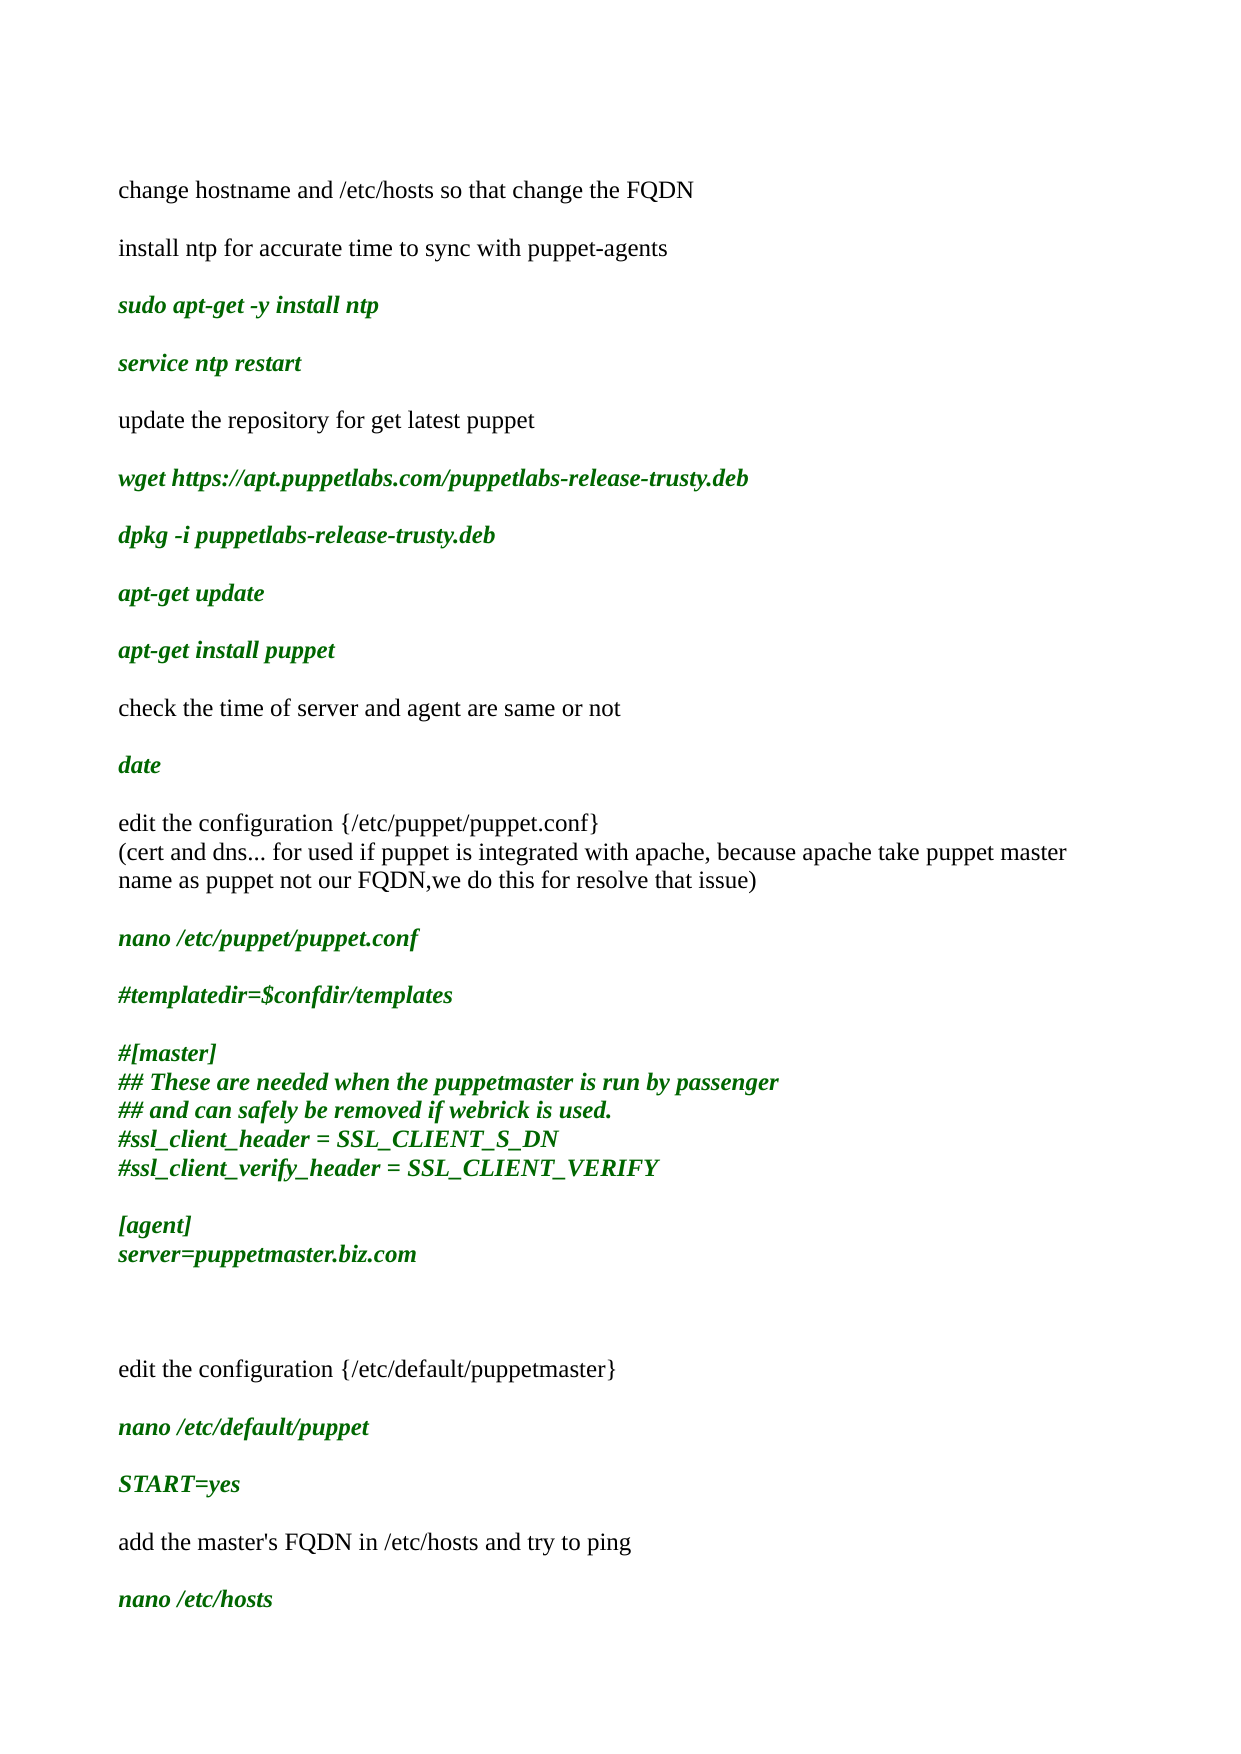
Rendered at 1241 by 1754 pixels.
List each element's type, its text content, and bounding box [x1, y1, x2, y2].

text nano /etc/puppet/puppet.conf [118, 923, 1122, 952]
text (cert and dns... for used if puppet is integrated with apache, because apache take puppet master name as puppet not our FQDN,we do this for resolve that issue) [118, 837, 1122, 894]
text edit the configuration {/etc/default/puppetmaster} [118, 1354, 1122, 1383]
text check the time of server and agent are same or not [118, 693, 1122, 722]
text nano /etc/default/puppet [118, 1412, 1122, 1441]
text date [118, 751, 1122, 779]
text apt-get install puppet [118, 636, 1122, 664]
text add the master's FQDN in /etc/hosts and try to ping [118, 1527, 1122, 1556]
text #ssl_client_verify_header = SSL_CLIENT_VERIFY [118, 1153, 1122, 1182]
text wget https://apt.puppetlabs.com/puppetlabs-release-trusty.deb [118, 463, 1122, 492]
text #templatedir=$confdir/templates [118, 981, 1122, 1009]
text sudo apt-get -y install ntp [118, 291, 1122, 319]
text change hostname and /etc/hosts so that change the FQDN [118, 176, 1122, 204]
text edit the configuration {/etc/puppet/puppet.conf} [118, 808, 1122, 837]
text install ntp for accurate time to sync with puppet-agents [118, 233, 1122, 262]
text START=yes [118, 1469, 1122, 1498]
text service ntp restart [118, 348, 1122, 377]
text ## and can safely be removed if webrick is used. [118, 1096, 1122, 1124]
text #ssl_client_header = SSL_CLIENT_S_DN [118, 1124, 1122, 1153]
text [agent] [118, 1211, 1122, 1239]
text update the repository for get latest puppet [118, 406, 1122, 434]
text ## These are needed when the puppetmaster is run by passenger [118, 1067, 1122, 1096]
text server=puppetmaster.biz.com [118, 1239, 1122, 1268]
text apt-get update [118, 578, 1122, 607]
text nano /etc/hosts [118, 1584, 1122, 1613]
text dpkg -i puppetlabs-release-trusty.deb [118, 521, 1122, 549]
text #[master] [118, 1038, 1122, 1067]
